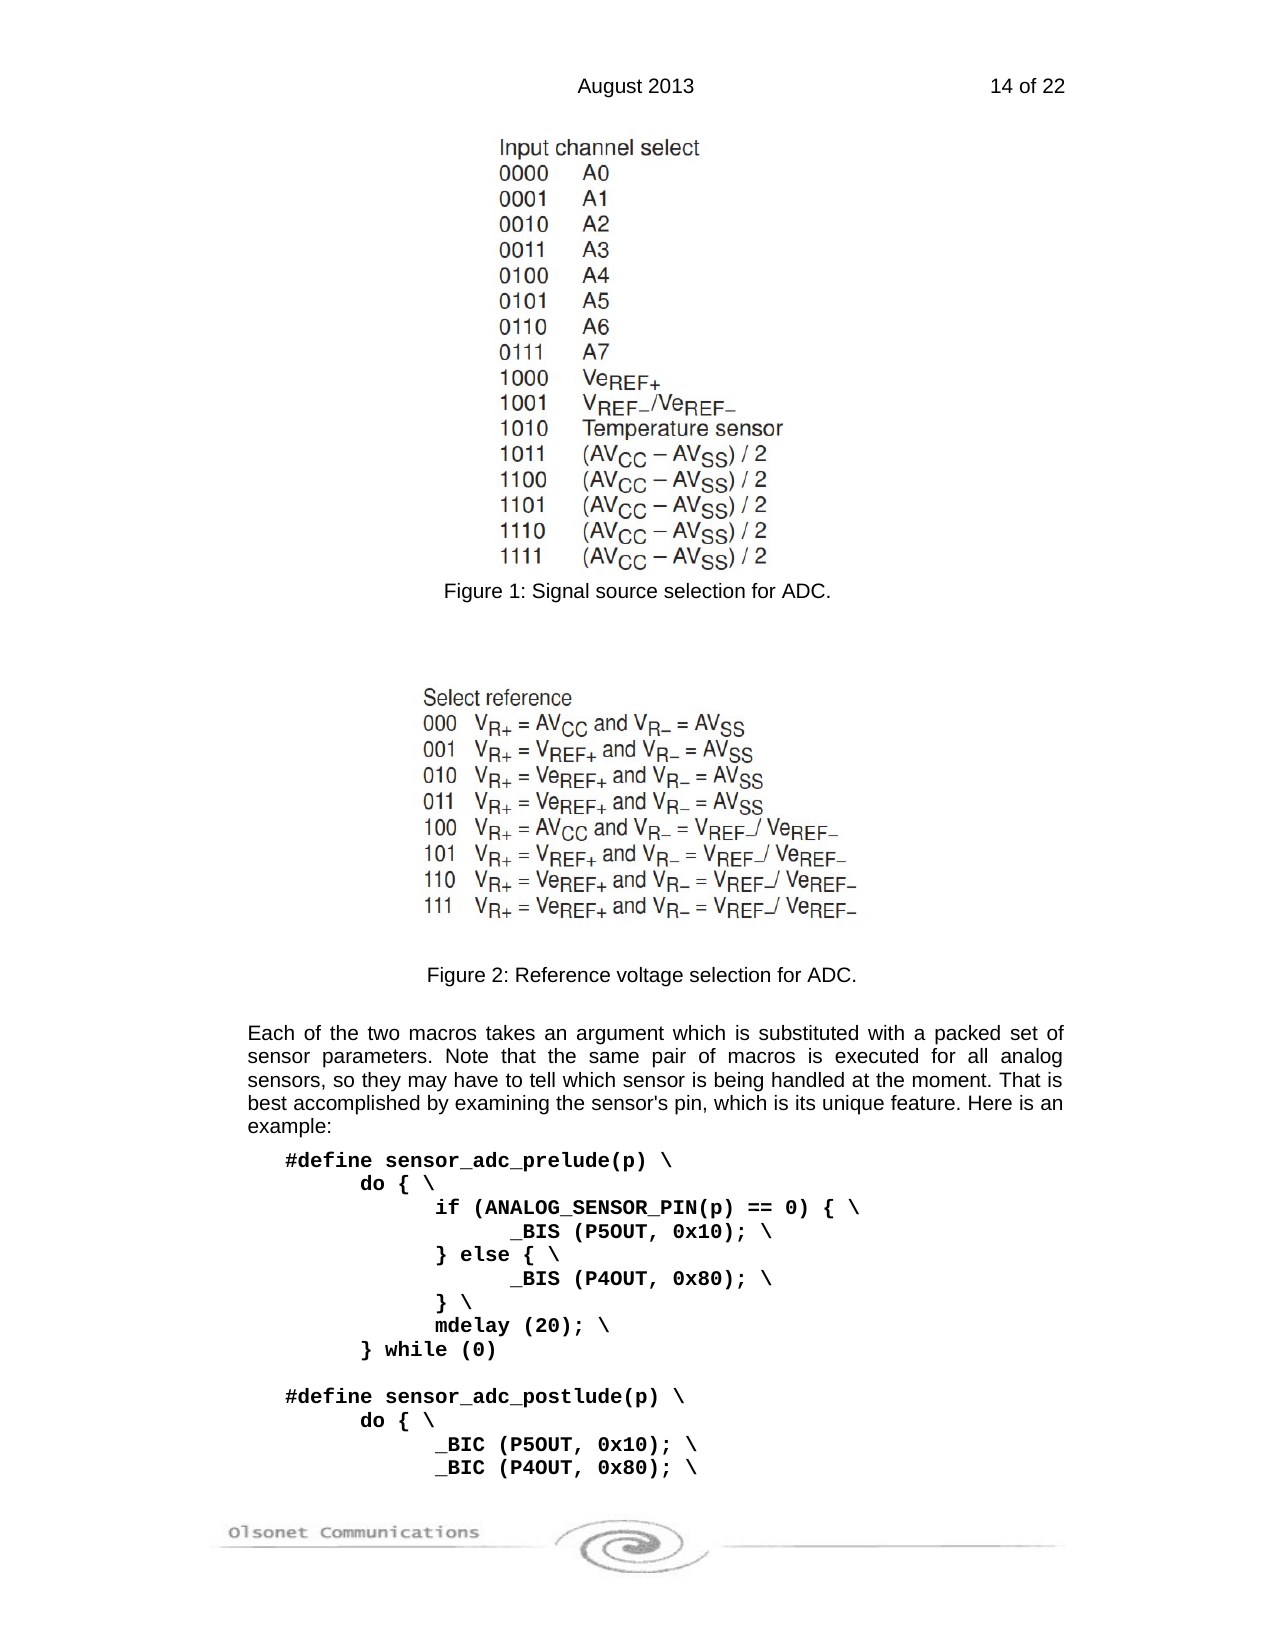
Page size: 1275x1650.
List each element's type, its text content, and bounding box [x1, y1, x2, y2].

text _BIC (P4OUT, 0x80); \ [285, 1457, 1065, 1481]
text do { \ [285, 1173, 1065, 1197]
text _BIC (P5OUT, 0x10); \ [285, 1433, 1065, 1457]
text do { \ [285, 1410, 1065, 1433]
text } while (0) [285, 1339, 1065, 1363]
text #define sensor_adc_postlude(p) \ [285, 1386, 1065, 1410]
text _BIS (P5OUT, 0x10); \ [285, 1221, 1065, 1244]
picture [210, 1504, 1065, 1596]
text } \ [285, 1292, 1065, 1315]
text Figure 2: Reference voltage selection for ADC. [392, 964, 892, 987]
text #define sensor_adc_prelude(p) \ [285, 1150, 1065, 1173]
text mdelay (20); \ [285, 1315, 1065, 1339]
text Figure 1: Signal source selection for ADC. [387, 140, 888, 603]
text _BIS (P4OUT, 0x80); \ [285, 1268, 1065, 1292]
text } else { \ [285, 1244, 1065, 1268]
picture [412, 677, 872, 928]
text if (ANALOG_SENSOR_PIN(p) == 0) { \ [285, 1197, 1065, 1221]
text Each of the two macros takes an argument which is substituted with a packed set of sensor parameters. Note that the same pair of macros is executed for all analog sensors, so they may have to tell which sensor is being handled at the moment. That is best accomplished by examining the sensor's pin, which is its unique feature. Here is an example: [247, 1022, 1065, 1138]
picture [479, 127, 796, 580]
